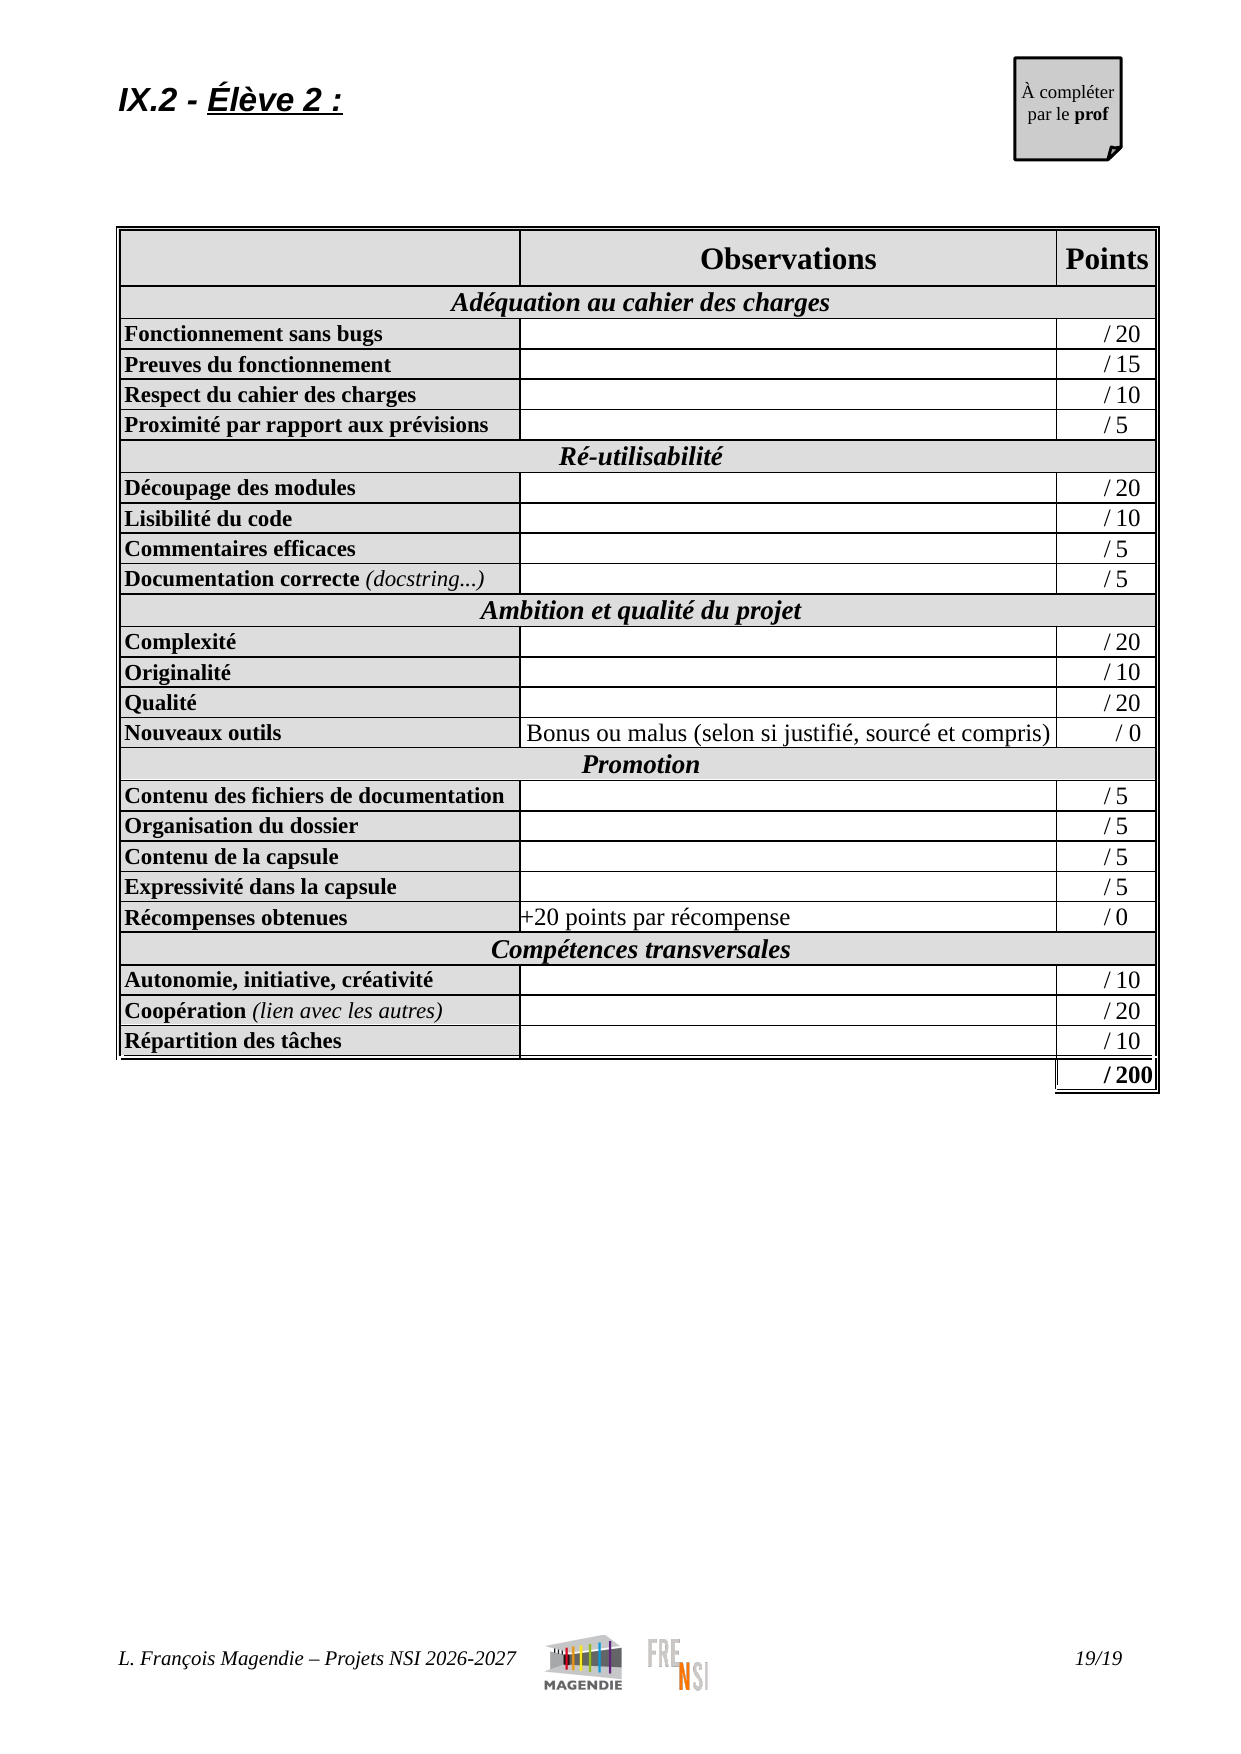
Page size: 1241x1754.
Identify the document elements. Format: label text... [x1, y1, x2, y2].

table_cell Compétences transversales [121, 933, 1155, 964]
table_cell / [1099, 812, 1115, 840]
table_cell Récompenses obtenues [121, 902, 519, 931]
table_cell / [1099, 564, 1115, 593]
table_cell 200 [1115, 1055, 1157, 1088]
table_cell Lisibilité du code [121, 504, 519, 532]
table_cell / [1099, 688, 1115, 717]
table_cell [521, 1026, 1056, 1055]
table_cell 10 [1115, 380, 1155, 409]
table_cell 0 [1115, 902, 1155, 931]
subtitle Élève 2 : [118, 80, 1013, 118]
table_cell [521, 319, 1056, 348]
table_cell [1057, 812, 1098, 840]
table_cell [118, 1055, 520, 1088]
table_cell / [1099, 996, 1115, 1024]
table_cell / [1099, 902, 1115, 931]
table_cell [521, 966, 1056, 994]
table_cell 5 [1115, 842, 1155, 871]
table_cell 5 [1115, 781, 1155, 810]
picture [648, 1639, 708, 1691]
table_cell / [1099, 658, 1115, 686]
table_cell 5 [1115, 872, 1155, 901]
table_cell / [1099, 966, 1115, 994]
table_cell 5 [1115, 534, 1155, 563]
table_cell 20 [1115, 996, 1155, 1024]
table_cell [1057, 473, 1098, 502]
table_cell [521, 410, 1056, 439]
table_cell [1057, 996, 1098, 1024]
table_cell [1057, 688, 1098, 717]
table_cell 15 [1115, 350, 1155, 378]
table_header Points [1057, 231, 1155, 285]
table_cell [521, 627, 1056, 656]
table_cell Coopération (lien avec les autres) [121, 996, 519, 1024]
table_cell / [1099, 410, 1115, 439]
table_cell Contenu de la capsule [121, 842, 519, 871]
table_cell / [1099, 1060, 1115, 1088]
table_cell / [1099, 1026, 1115, 1055]
table_cell 10 [1115, 1026, 1155, 1055]
table_cell / [1099, 319, 1115, 348]
table_cell [1057, 319, 1098, 348]
table_cell Ambition et qualité du projet [121, 595, 1155, 626]
table_cell 5 [1115, 812, 1155, 840]
table_cell Autonomie, initiative, créativité [121, 966, 519, 994]
table_cell Découpage des modules [121, 473, 519, 502]
table_cell [521, 781, 1056, 810]
table_cell 10 [1115, 658, 1155, 686]
table_cell [521, 380, 1056, 409]
table_cell Contenu des fichiers de documentation [121, 781, 519, 810]
table_cell [1057, 1026, 1098, 1055]
table_cell 10 [1115, 966, 1155, 994]
table_cell [1057, 902, 1098, 931]
table_cell Expressivité dans la capsule [121, 872, 519, 901]
table_cell [1057, 627, 1098, 656]
table_cell 20 [1115, 627, 1155, 656]
table_header [121, 231, 519, 285]
table_cell [1057, 718, 1098, 747]
table_cell 10 [1115, 504, 1155, 532]
table_cell [521, 534, 1056, 563]
table_cell 20 [1115, 319, 1155, 348]
table_cell [1099, 718, 1115, 747]
table_cell Documentation correcte (docstring...) [121, 564, 519, 593]
table_cell Organisation du dossier [121, 812, 519, 840]
table_cell / 0 [1115, 718, 1155, 747]
table_cell Ré-utilisabilité [121, 441, 1155, 472]
table_cell [1057, 781, 1098, 810]
table_cell Proximité par rapport aux prévisions [121, 410, 519, 439]
table_cell [521, 996, 1056, 1024]
table_cell [1057, 410, 1098, 439]
table_cell [521, 688, 1056, 717]
table_cell [1057, 504, 1098, 532]
table_cell [1057, 842, 1098, 871]
table_cell / [1099, 350, 1115, 378]
table_cell / [1099, 781, 1115, 810]
table_cell [1057, 658, 1098, 686]
table_cell [1057, 350, 1098, 378]
table_cell / [1099, 380, 1115, 409]
table_cell / [1099, 534, 1115, 563]
table_cell Qualité [121, 688, 519, 717]
table_cell Adéquation au cahier des charges [121, 287, 1155, 318]
table_cell Preuves du fonctionnement [121, 350, 519, 378]
table_cell Bonus ou malus (selon si justifié, sourcé et compris) [521, 718, 1056, 747]
table_cell [521, 872, 1056, 901]
table_cell [520, 1060, 1055, 1088]
table_cell 20 [1115, 688, 1155, 717]
table_header Observations [521, 231, 1056, 285]
table_cell Répartition des tâches [121, 1026, 519, 1055]
table_cell / [1099, 473, 1115, 502]
table_cell Commentaires efficaces [121, 534, 519, 563]
table_cell Promotion [121, 748, 1155, 779]
table_cell Fonctionnement sans bugs [121, 319, 519, 348]
table_cell [1057, 872, 1098, 901]
table_cell [521, 350, 1056, 378]
table_cell [521, 473, 1056, 502]
table_cell / [1099, 627, 1115, 656]
table_cell / [1099, 842, 1115, 871]
table_cell 20 [1115, 473, 1155, 502]
table_cell [521, 812, 1056, 840]
table_cell 5 [1115, 564, 1155, 593]
table_cell Respect du cahier des charges [121, 380, 519, 409]
table_cell [1057, 380, 1098, 409]
table_cell 5 [1115, 410, 1155, 439]
table_cell [521, 564, 1056, 593]
table_cell [1057, 1060, 1098, 1088]
table_cell [1057, 534, 1098, 563]
table_cell / [1099, 504, 1115, 532]
table_cell [1057, 966, 1098, 994]
picture [532, 1635, 633, 1695]
table_cell [521, 504, 1056, 532]
table_cell [521, 658, 1056, 686]
table_cell Originalité [121, 658, 519, 686]
table_cell Complexité [121, 627, 519, 656]
table_cell Nouveaux outils [121, 718, 519, 747]
table_cell / [1099, 872, 1115, 901]
table_cell [521, 842, 1056, 871]
table_cell [1057, 564, 1098, 593]
table_cell +20 points par récompense [521, 902, 1056, 931]
